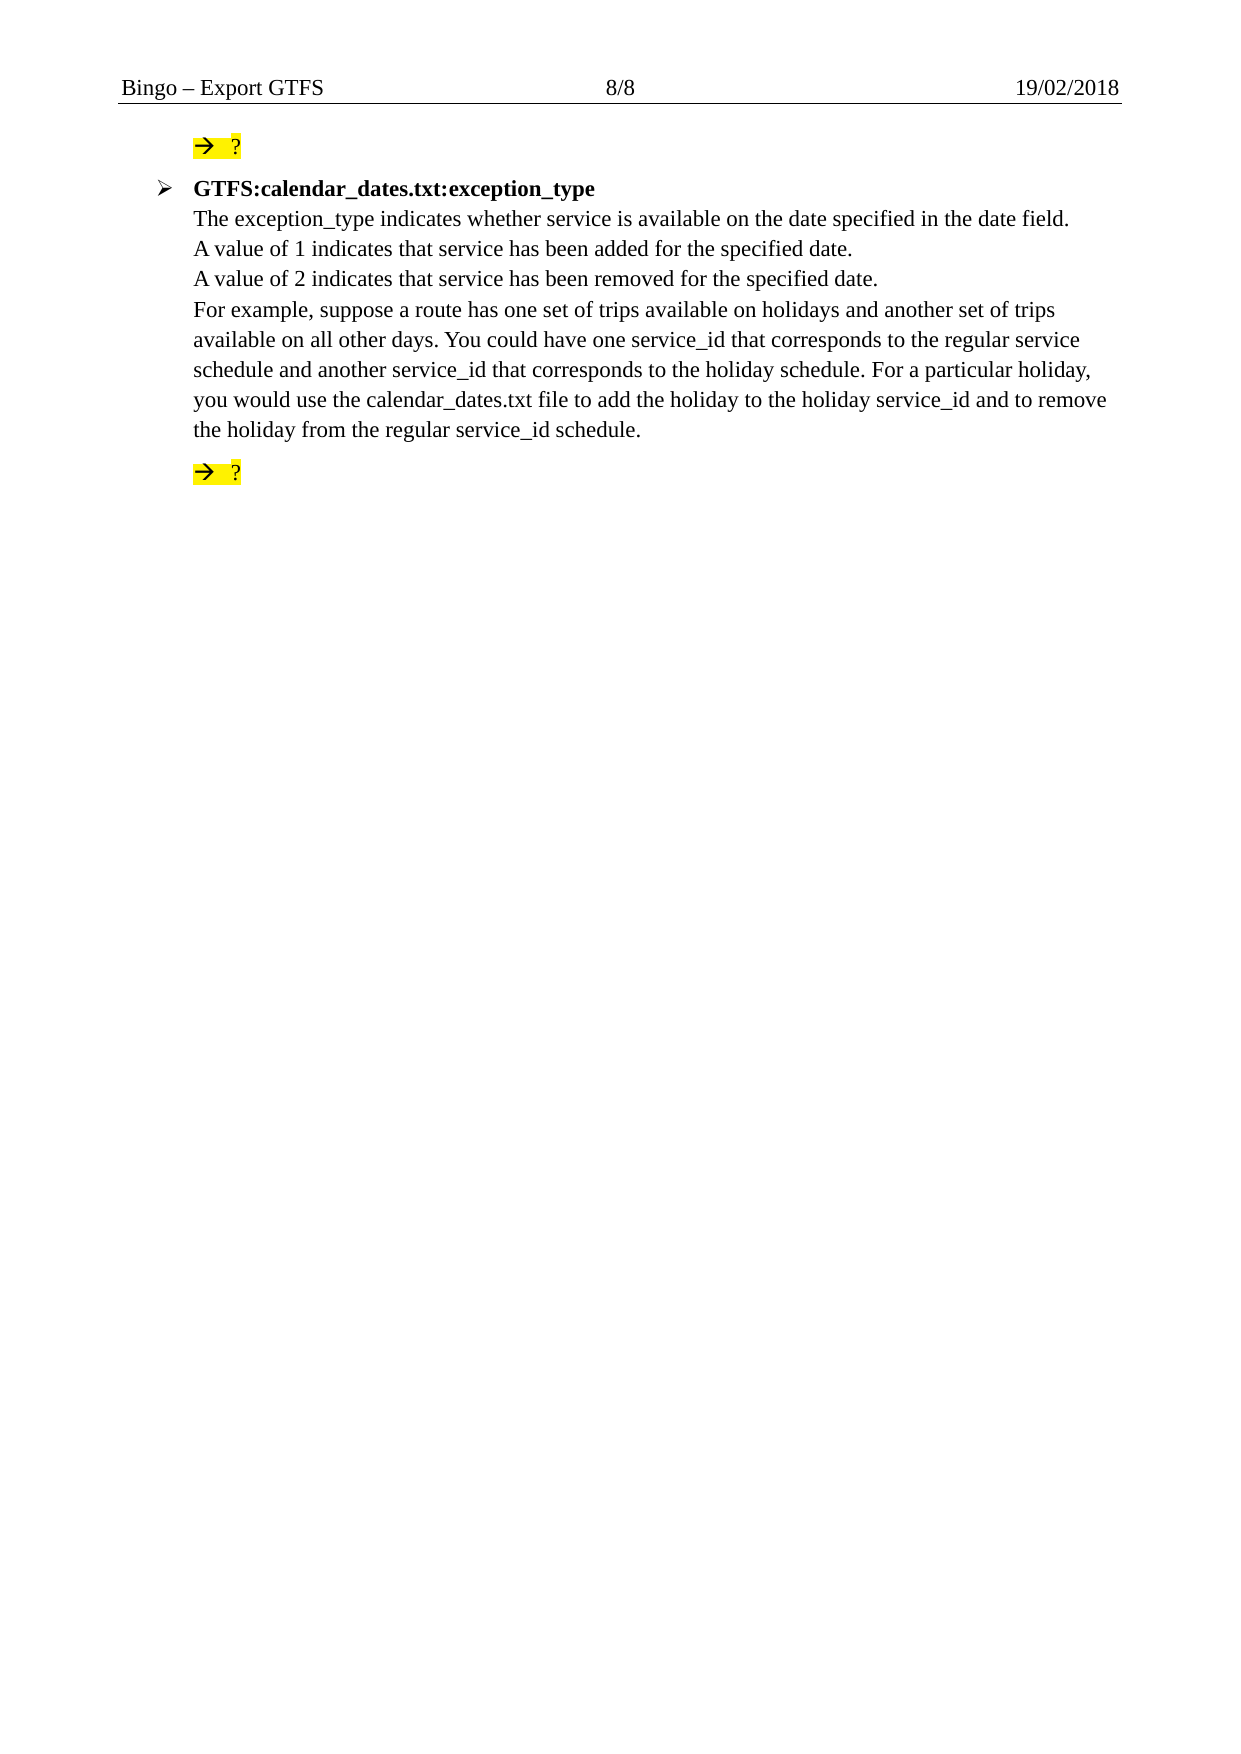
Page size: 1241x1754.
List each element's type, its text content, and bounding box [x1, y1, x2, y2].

list ? [193, 458, 1122, 485]
list GTFS:calendar_dates.txt:exception_type The exception_type indicates whether service is available on the date specified in the date field. A value of 1 indicates that service has been added for the specified date. A value of 2 indicates that service has been removed for the specified date. For example, suppose a route has one set of trips available on holidays and another set of trips available on all other days. You could have one service_id that corresponds to the regular service schedule and another service_id that corresponds to the holiday schedule. For a particular holiday, you would use the calendar_dates.txt file to add the holiday to the holiday service_id and to remove the holiday from the regular service_id schedule. [156, 175, 1122, 443]
list ? [193, 133, 1122, 159]
